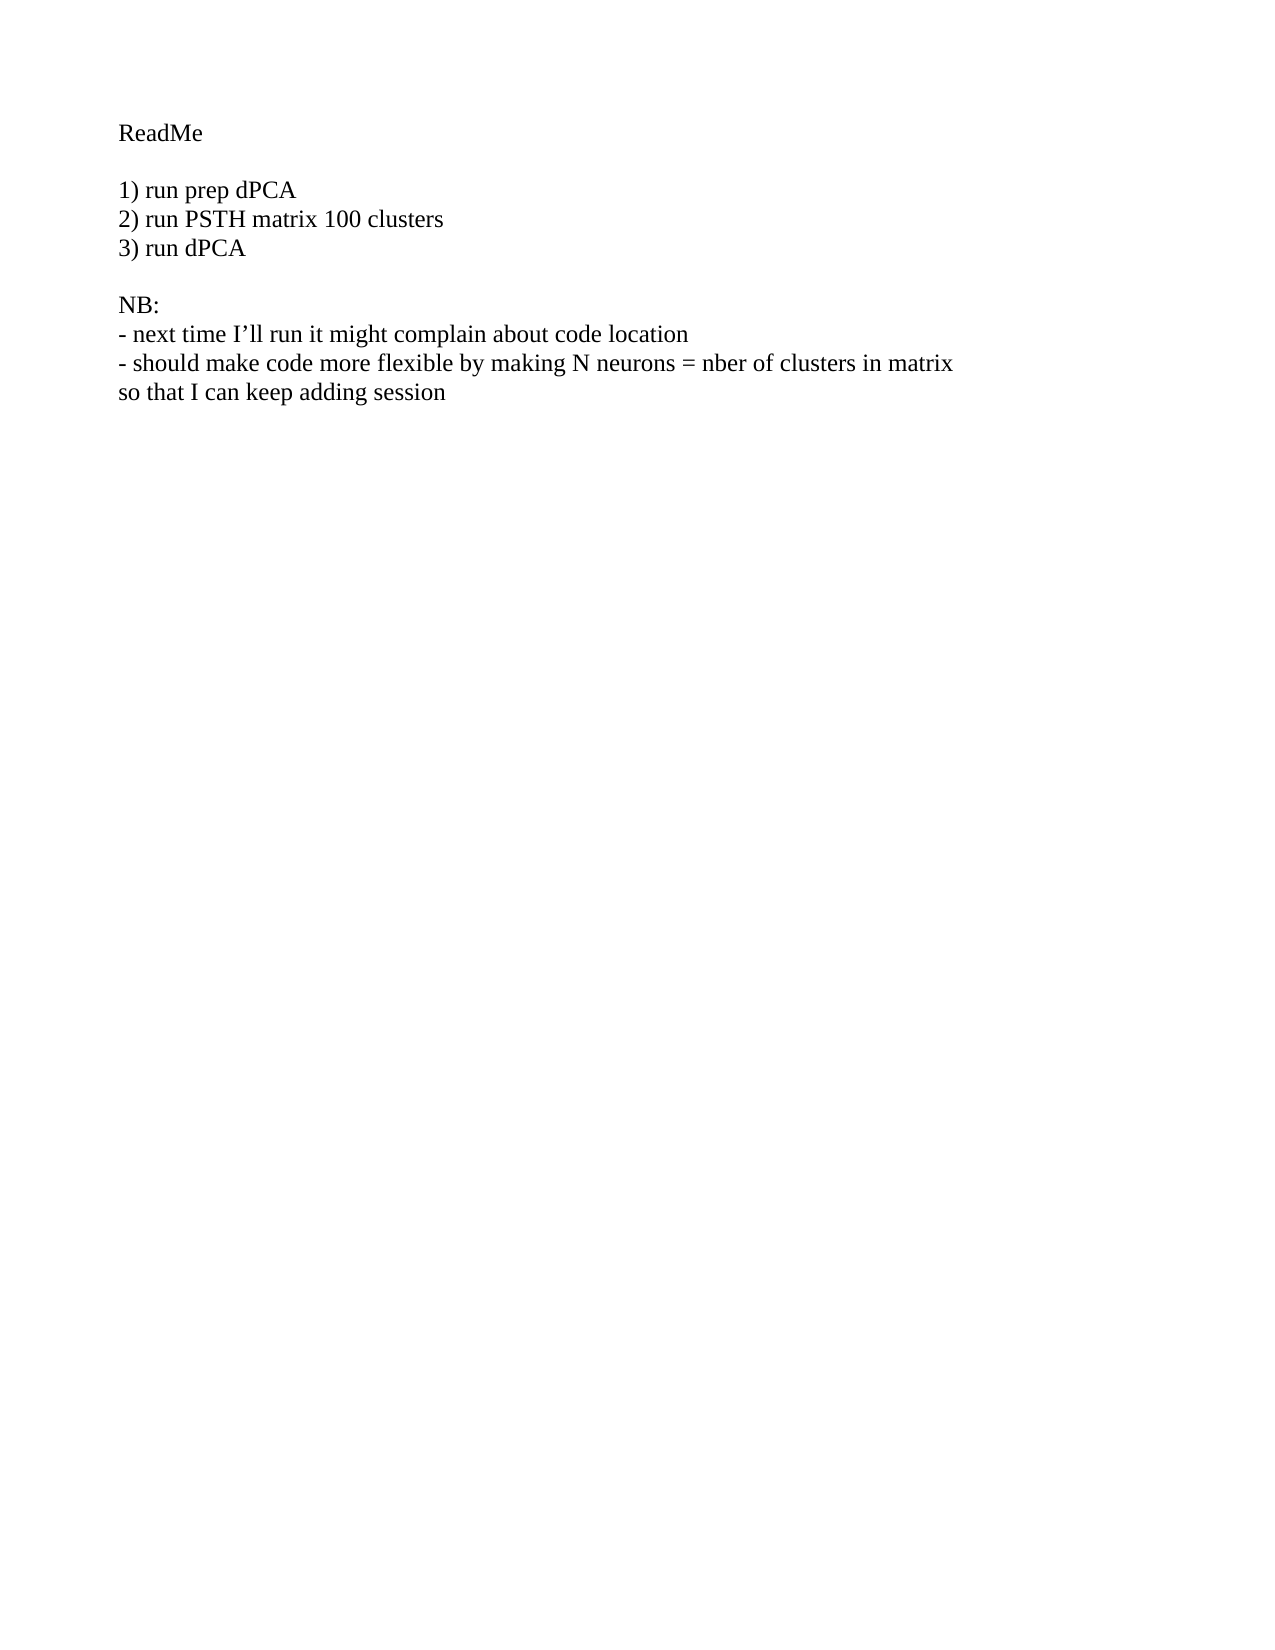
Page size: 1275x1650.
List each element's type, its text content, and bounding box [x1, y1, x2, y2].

text - next time I’ll run it might complain about code location [118, 319, 1157, 348]
text 1) run prep dPCA [118, 176, 1157, 204]
text so that I can keep adding session [118, 377, 1157, 406]
text 3) run dPCA [118, 233, 1157, 262]
text NB: [118, 291, 1157, 319]
text ReadMe [118, 118, 1157, 147]
text 2) run PSTH matrix 100 clusters [118, 204, 1157, 233]
text - should make code more flexible by making N neurons = nber of clusters in matrix [118, 348, 1157, 377]
